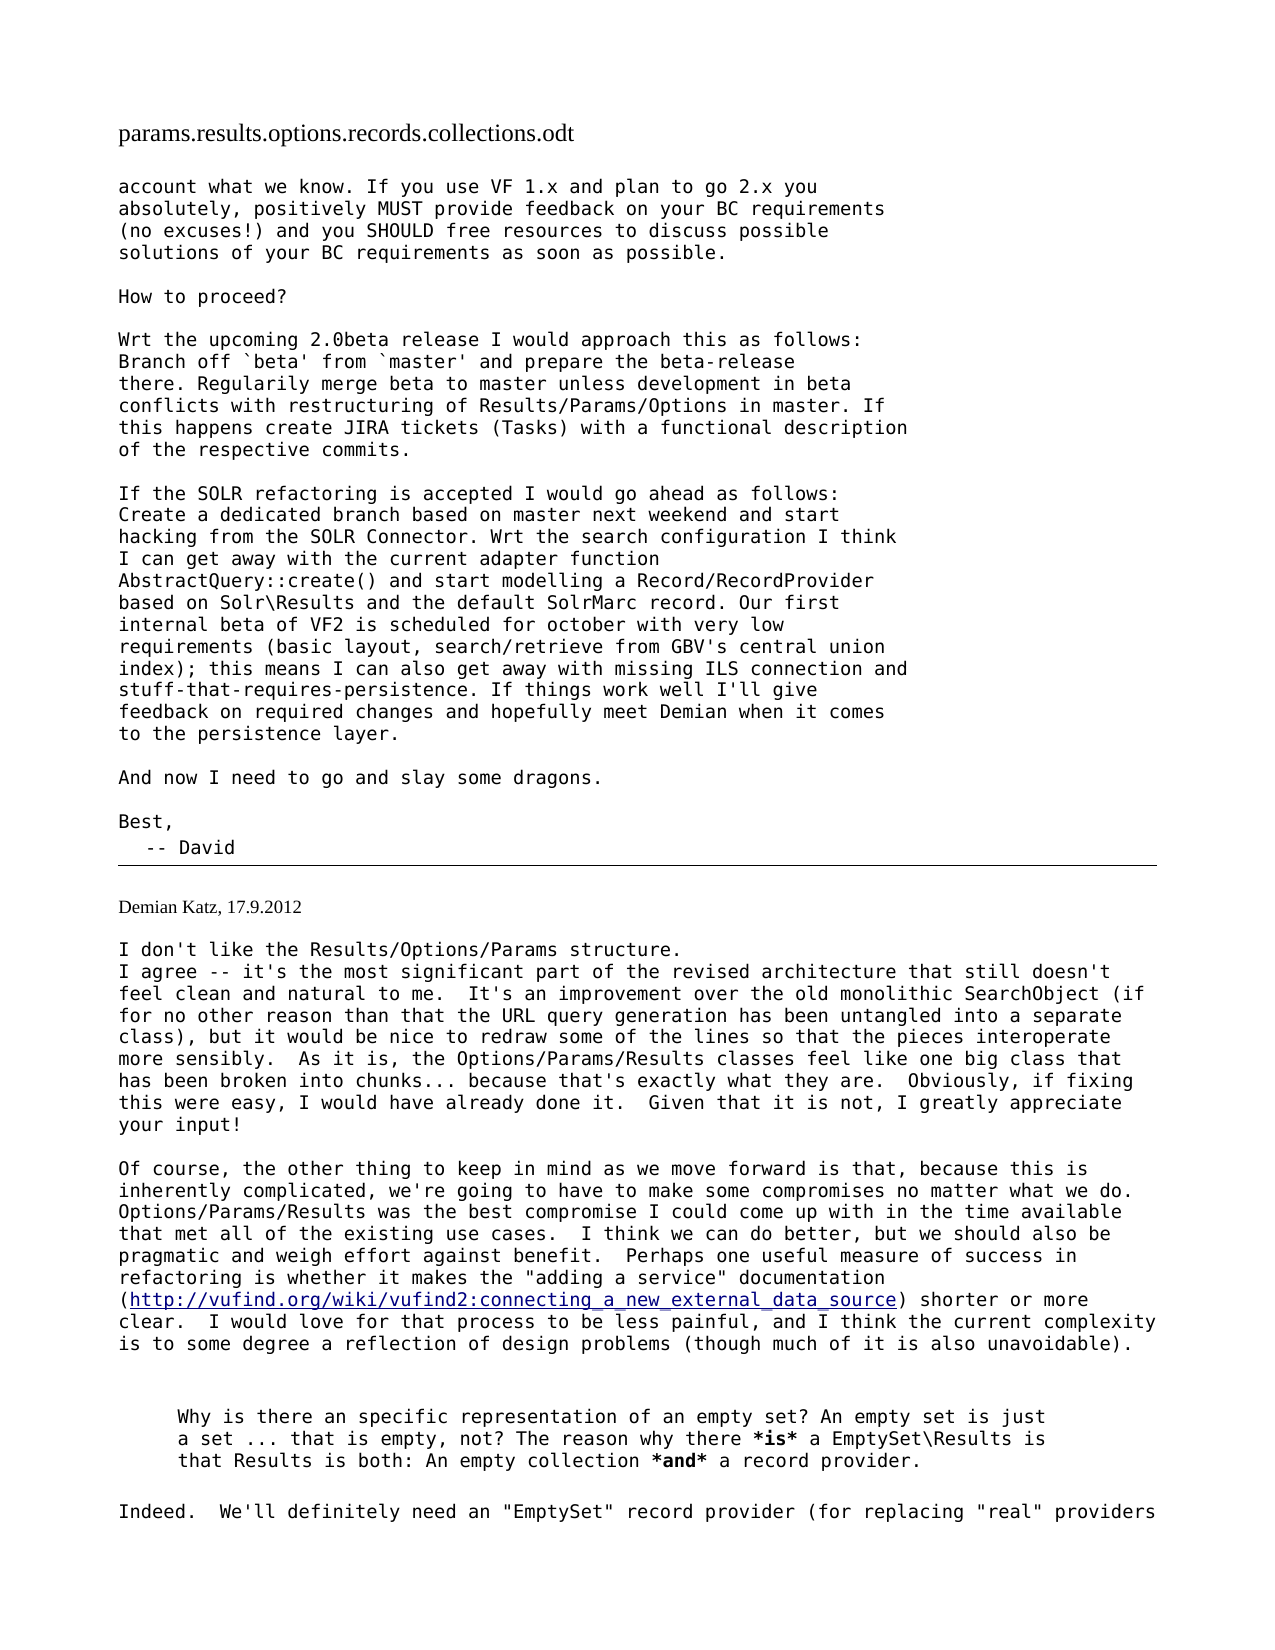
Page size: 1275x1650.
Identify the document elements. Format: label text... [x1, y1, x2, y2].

text Branch off `beta' from `master' and prepare the beta-release [118, 351, 1157, 373]
text I don't like the Results/Options/Params structure. [118, 939, 1157, 961]
text feedback on required changes and hopefully meet Demian when it comes [118, 701, 1157, 723]
text absolutely, positively MUST provide feedback on your BC requirements [118, 198, 1157, 220]
text Of course, the other thing to keep in mind as we move forward is that, because this is inherently complicated, we're going to have to make some compromises no matter what we do. Options/Params/Results was the best compromise I could come up with in the time available that met all of the existing use cases. I think we can do better, but we should also be pragmatic and weigh effort against benefit. Perhaps one useful measure of success in refactoring is whether it makes the "adding a service" documentation (http://vufind.org/wiki/vufind2:connecting_a_new_external_data_source) shorter or more clear. I would love for that process to be less painful, and I think the current complexity is to some degree a reflection of design problems (though much of it is also unavoidable). [118, 1158, 1157, 1354]
text If the SOLR refactoring is accepted I would go ahead as follows: [118, 483, 1157, 504]
text this happens create JIRA tickets (Tasks) with a functional description [118, 417, 1157, 439]
text (no excuses!) and you SHOULD free resources to discuss possible [118, 220, 1157, 242]
text stuff-that-requires-persistence. If things work well I'll give [118, 679, 1157, 701]
text Create a dedicated branch based on master next weekend and start [118, 504, 1157, 526]
text -- David [118, 833, 1157, 865]
text Demian Katz, 17.9.2012 [118, 896, 1157, 917]
text based on Solr\Results and the default SolrMarc record. Our first [118, 592, 1157, 614]
text Best, [118, 811, 1157, 833]
text internal beta of VF2 is scheduled for october with very low [118, 614, 1157, 636]
text solutions of your BC requirements as soon as possible. [118, 242, 1157, 264]
text hacking from the SOLR Connector. Wrt the search configuration I think [118, 526, 1157, 548]
text I can get away with the current adapter function [118, 548, 1157, 570]
text And now I need to go and slay some dragons. [118, 767, 1157, 789]
text Why is there an specific representation of an empty set? An empty set is just [177, 1406, 1098, 1428]
text AbstractQuery::create() and start modelling a Record/RecordProvider [118, 570, 1157, 592]
text index); this means I can also get away with missing ILS connection and [118, 658, 1157, 679]
text How to proceed? [118, 286, 1157, 308]
text there. Regularily merge beta to master unless development in beta [118, 373, 1157, 395]
text of the respective commits. [118, 439, 1157, 461]
text Indeed. We'll definitely need an "EmptySet" record provider (for replacing "real" providers [118, 1501, 1157, 1523]
text that Results is both: An empty collection *and* a record provider. [177, 1450, 1098, 1472]
text Wrt the upcoming 2.0beta release I would approach this as follows: [118, 329, 1157, 351]
text to the persistence layer. [118, 723, 1157, 745]
text a set ... that is empty, not? The reason why there *is* a EmptySet\Results is [177, 1428, 1098, 1450]
text conflicts with restructuring of Results/Params/Options in master. If [118, 395, 1157, 417]
text account what we know. If you use VF 1.x and plan to go 2.x you [118, 176, 1157, 198]
text I agree -- it's the most significant part of the revised architecture that still doesn't feel clean and natural to me. It's an improvement over the old monolithic SearchObject (if for no other reason than that the URL query generation has been untangled into a separate class), but it would be nice to redraw some of the lines so that the pieces interoperate more sensibly. As it is, the Options/Params/Results classes feel like one big class that has been broken into chunks... because that's exactly what they are. Obviously, if fixing this were easy, I would have already done it. Given that it is not, I greatly appreciate your input! [118, 961, 1157, 1136]
text requirements (basic layout, search/retrieve from GBV's central union [118, 636, 1157, 658]
